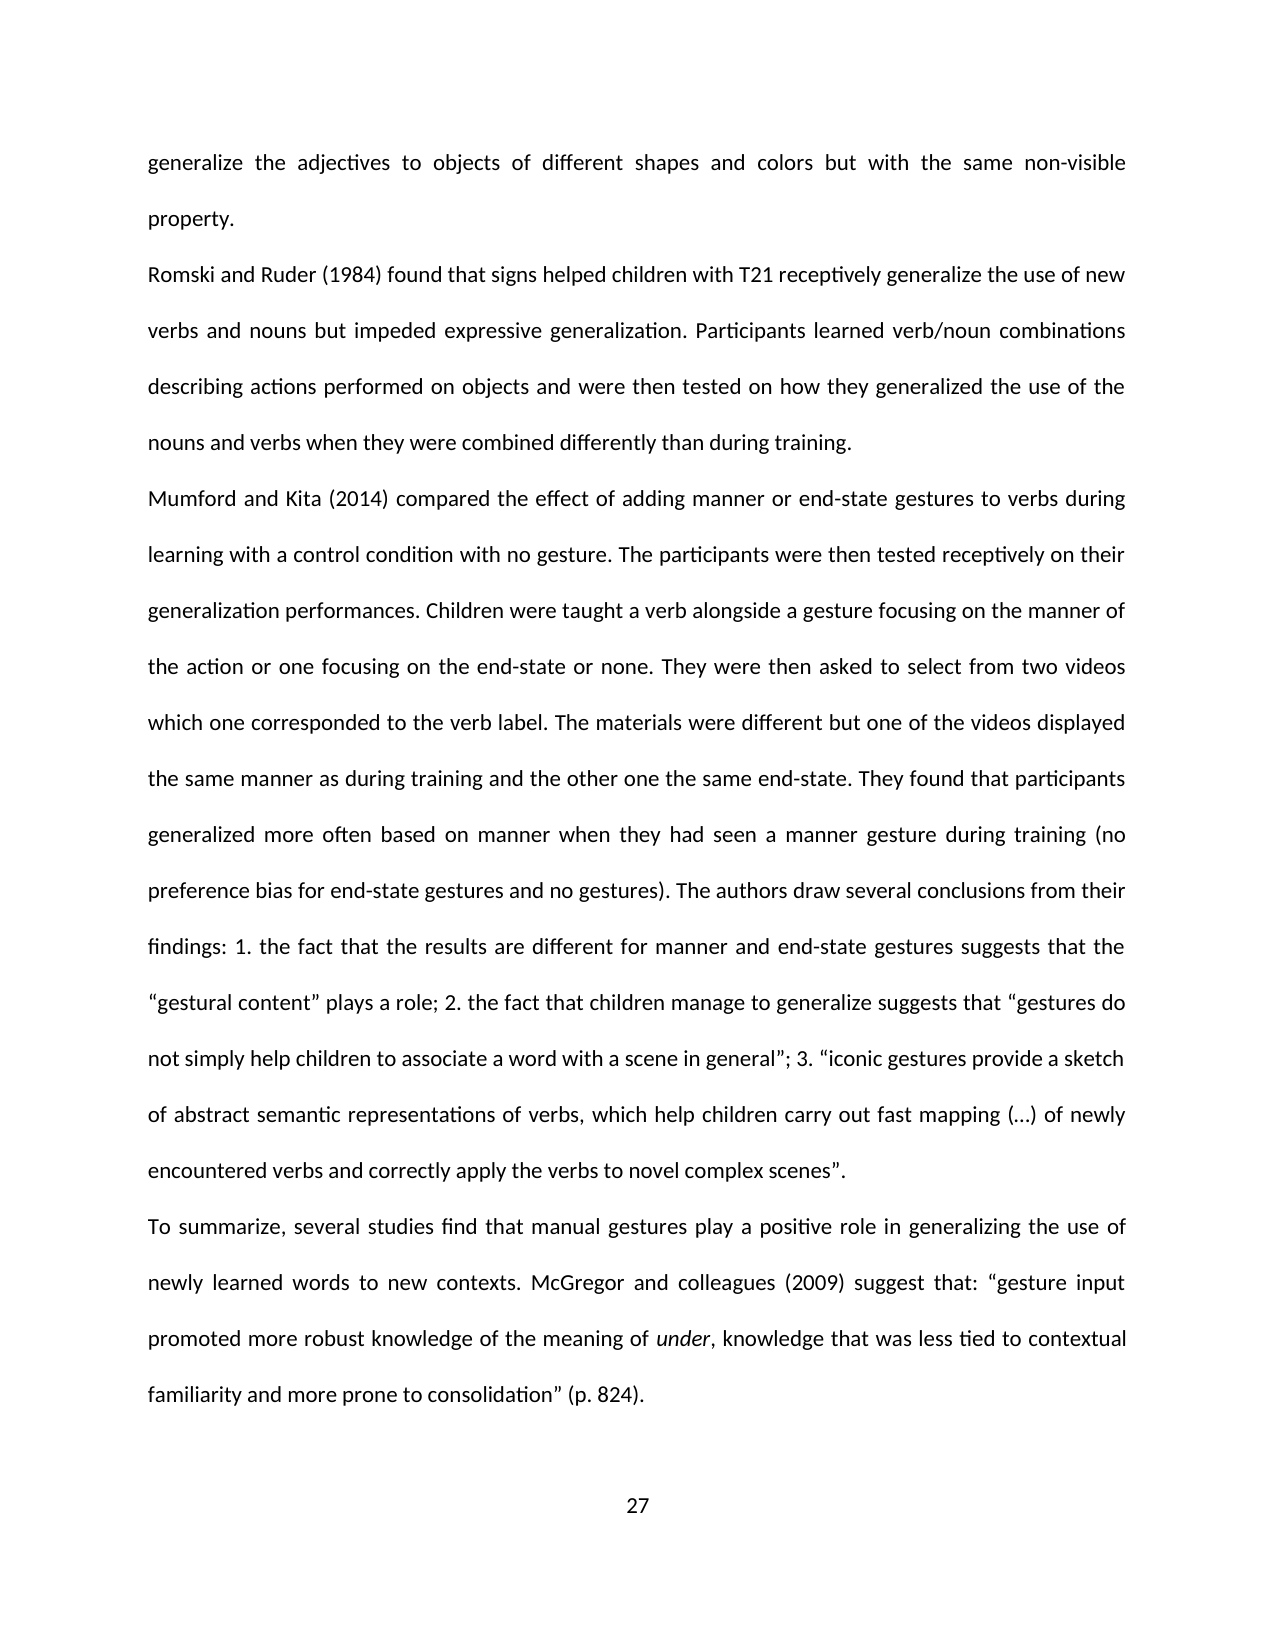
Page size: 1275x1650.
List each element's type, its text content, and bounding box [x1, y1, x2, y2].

text Romski and Ruder (1984) found that signs helped children with T21 receptively generalize the use of new verbs and nouns but impeded expressive generalization. Participants learned verb/noun combinations describing actions performed on objects and were then tested on how they generalized the use of the nouns and verbs when they were combined differently than during training. [148, 260, 1127, 456]
text Mumford and Kita (2014) compared the effect of adding manner or end-state gestures to verbs during learning with a control condition with no gesture. The participants were then tested receptively on their generalization performances. Children were taught a verb alongside a gesture focusing on the manner of the action or one focusing on the end-state or none. They were then asked to select from two videos which one corresponded to the verb label. The materials were different but one of the videos displayed the same manner as during training and the other one the same end-state. They found that participants generalized more often based on manner when they had seen a manner gesture during training (no preference bias for end-state gestures and no gestures). The authors draw several conclusions from their findings: 1. the fact that the results are different for manner and end-state gestures suggests that the “gestural content” plays a role; 2. the fact that children manage to generalize suggests that “gestures do not simply help children to associate a word with a scene in general”; 3. “iconic gestures provide a sketch of abstract semantic representations of verbs, which help children carry out fast mapping (…) of newly encountered verbs and correctly apply the verbs to novel complex scenes”. [148, 484, 1127, 1184]
text generalize the adjectives to objects of different shapes and colors but with the same non-visible property. [148, 148, 1127, 232]
text To summarize, several studies find that manual gestures play a positive role in generalizing the use of newly learned words to new contexts. McGregor and colleagues (2009) suggest that: “gesture input promoted more robust knowledge of the meaning of under, knowledge that was less tied to contextual familiarity and more prone to consolidation” (p. 824). [148, 1212, 1127, 1408]
